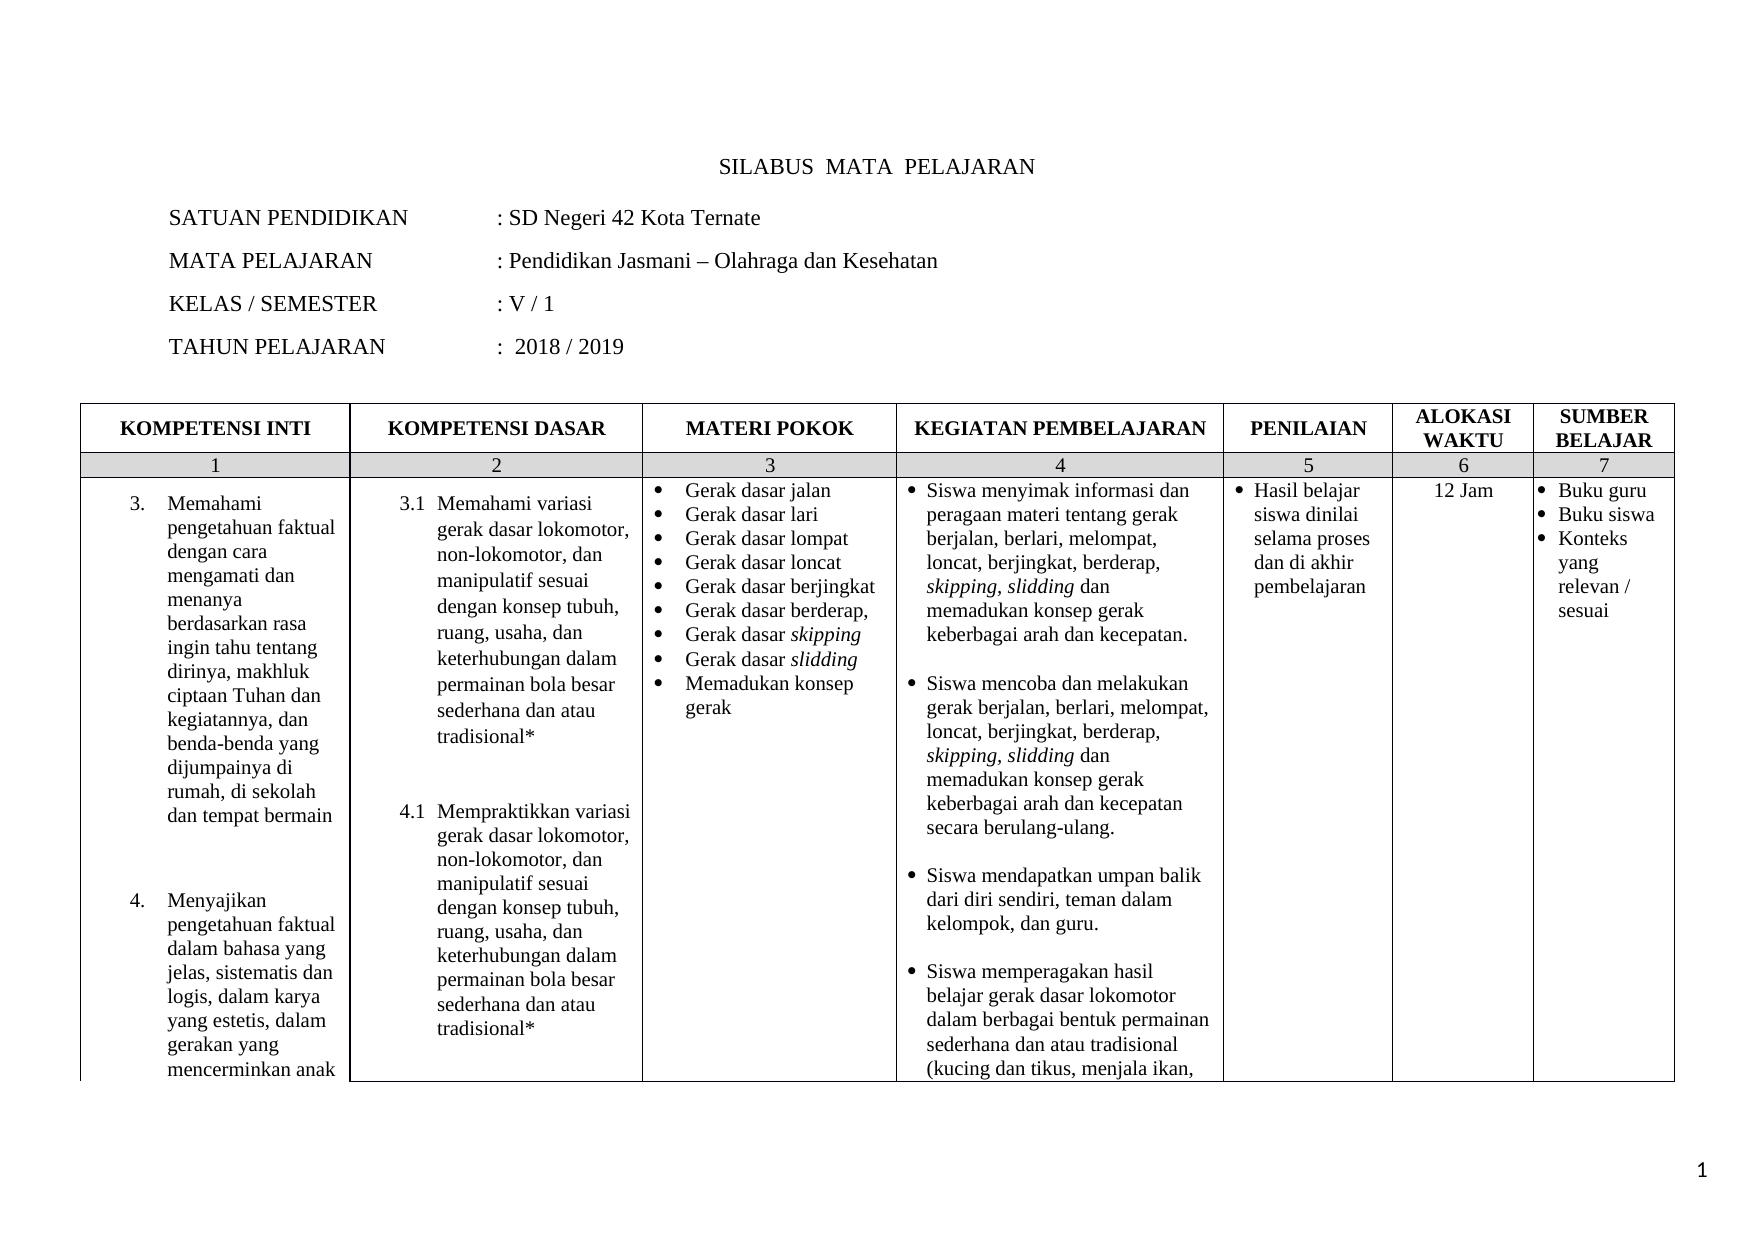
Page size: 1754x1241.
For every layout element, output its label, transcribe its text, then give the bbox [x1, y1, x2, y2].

table_cell Gerak dasar jalan Gerak dasar lari Gerak dasar lompat Gerak dasar loncat Gerak dasar berjingkat Gerak dasar berderap, Gerak dasar skipping Gerak dasar slidding Memadukan konsep gerak [643, 478, 896, 1081]
table_cell Hasil belajar siswa dinilai selama proses dan di akhir pembelajaran [1224, 478, 1392, 1081]
table_cell 7 [1534, 453, 1674, 477]
table_cell Buku guru Buku siswa Konteks yang relevan / sesuai [1534, 478, 1674, 1081]
text SILABUS MATA PELAJARAN [47, 153, 1707, 179]
text KELAS / SEMESTER : V / 1 [168, 290, 1707, 317]
table_header PENILAIAN [1224, 404, 1392, 452]
table_header KOMPETENSI INTI [81, 404, 349, 452]
table_cell 2 [351, 453, 642, 477]
table_cell Memahami pengetahuan faktual dengan cara mengamati dan menanya berdasarkan rasa ingin tahu tentang dirinya, makhluk ciptaan Tuhan dan kegiatannya, dan benda-benda yang dijumpainya di rumah, di sekolah dan tempat bermain Menyajikan pengetahuan faktual dalam bahasa yang jelas, sistematis dan logis, dalam karya yang estetis, dalam gerakan yang mencerminkan anak [81, 478, 349, 1081]
table_cell 3 [643, 453, 896, 477]
table_header ALOKASI WAKTU [1393, 404, 1533, 452]
table_cell 1 [81, 453, 349, 477]
table_cell Siswa menyimak informasi dan peragaan materi tentang gerak berjalan, berlari, melompat, loncat, berjingkat, berderap, skipping, slidding dan memadukan konsep gerak keberbagai arah dan kecepatan. Siswa mencoba dan melakukan gerak berjalan, berlari, melompat, loncat, berjingkat, berderap, skipping, slidding dan memadukan konsep gerak keberbagai arah dan kecepatan secara berulang-ulang. Siswa mendapatkan umpan balik dari diri sendiri, teman dalam kelompok, dan guru. Siswa memperagakan hasil belajar gerak dasar lokomotor dalam berbagai bentuk permainan sederhana dan atau tradisional (kucing dan tikus, menjala ikan, [897, 478, 1223, 1081]
table_header KOMPETENSI DASAR [351, 404, 642, 452]
table_cell 4 [897, 453, 1223, 477]
table_header SUMBER BELAJAR [1534, 404, 1674, 452]
table_header KEGIATAN PEMBELAJARAN [897, 404, 1223, 452]
table_cell Memahami variasi gerak dasar lokomotor, non-lokomotor, dan manipulatif sesuai dengan konsep tubuh, ruang, usaha, dan keterhubungan dalam permainan bola besar sederhana dan atau tradisional* Mempraktikkan variasi gerak dasar lokomotor, non-lokomotor, dan manipulatif sesuai dengan konsep tubuh, ruang, usaha, dan keterhubungan dalam permainan bola besar sederhana dan atau tradisional* [351, 478, 642, 1081]
table_cell 5 [1224, 453, 1392, 477]
table_cell 12 Jam [1393, 478, 1533, 1081]
table_cell 6 [1393, 453, 1533, 477]
text TAHUN PELAJARAN : 2018 / 2019 [168, 333, 1707, 360]
table_header MATERI POKOK [643, 404, 896, 452]
text MATA PELAJARAN : Pendidikan Jasmani – Olahraga dan Kesehatan [168, 247, 1707, 274]
text SATUAN PENDIDIKAN : SD Negeri 42 Kota Ternate [168, 204, 1707, 231]
